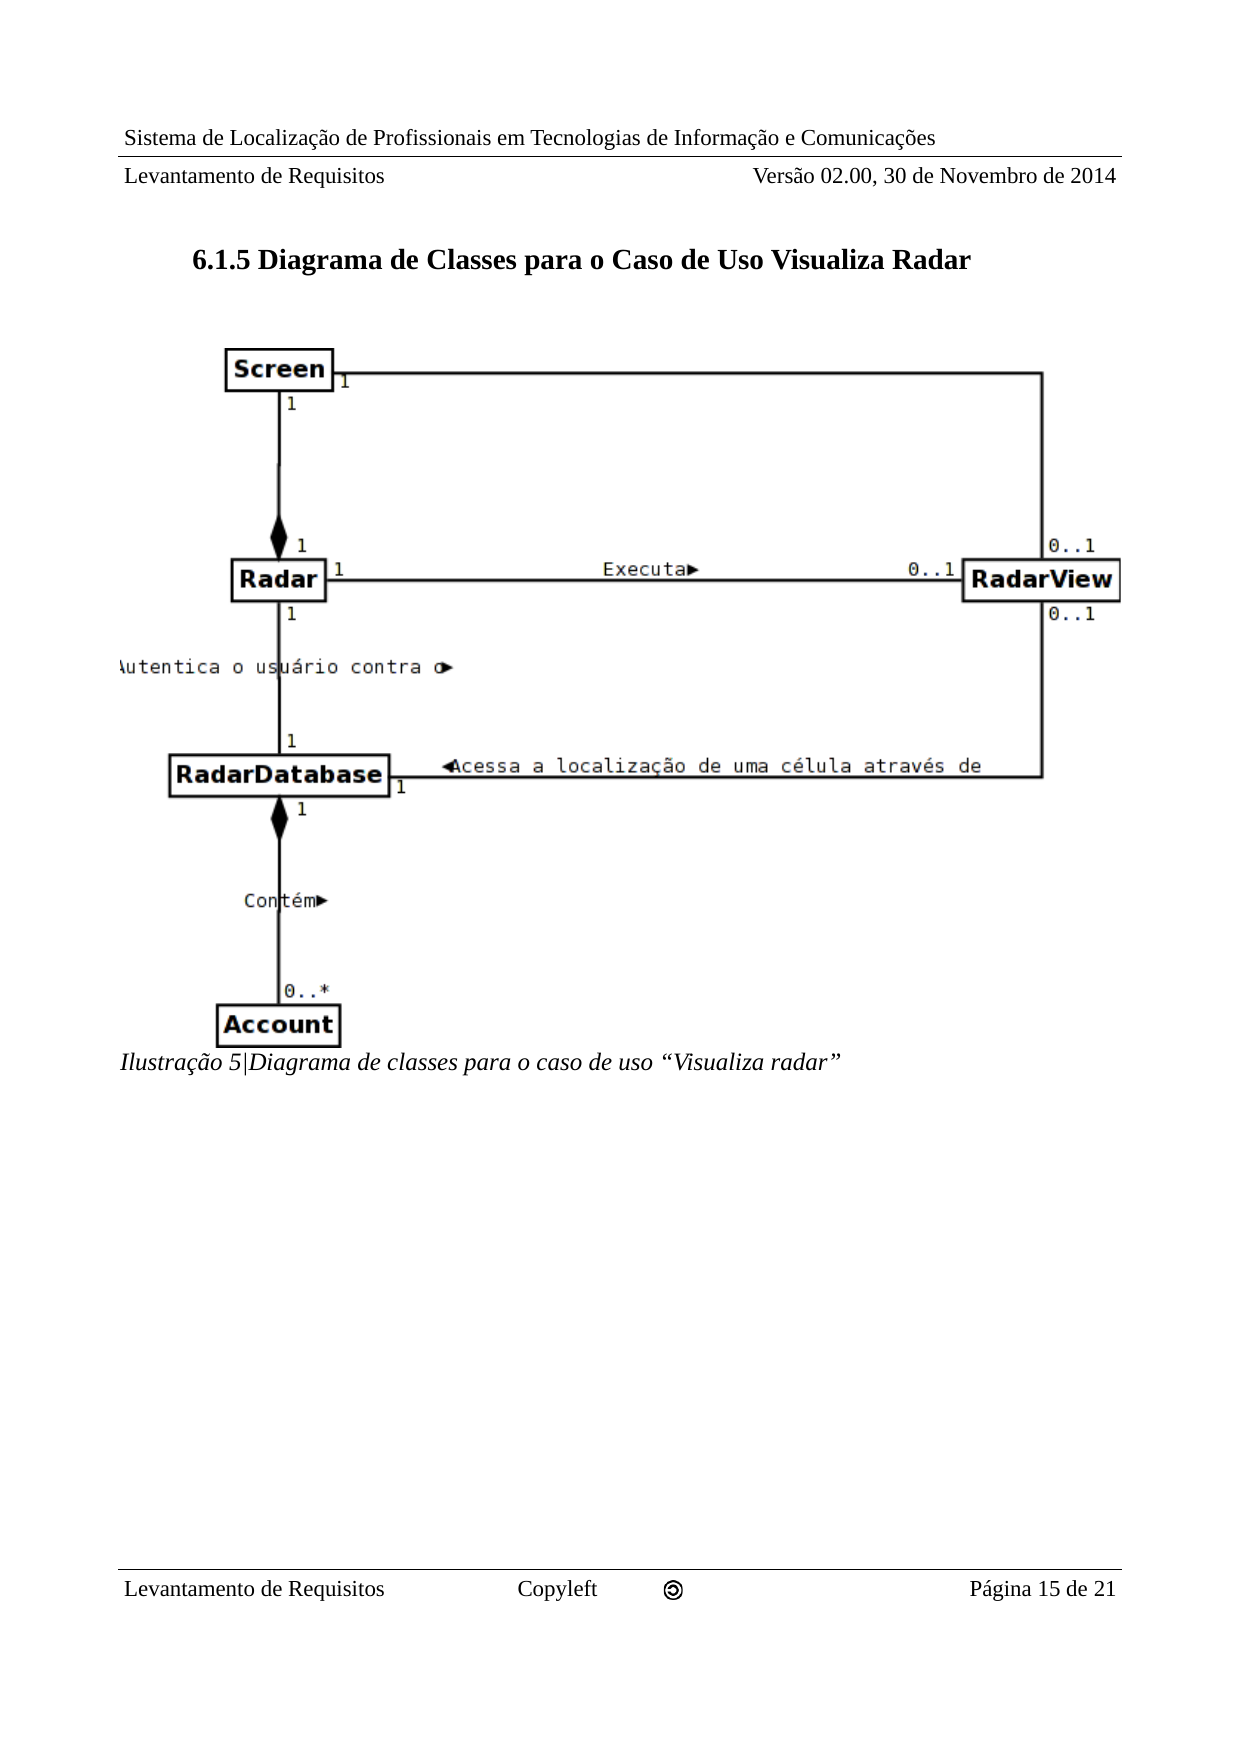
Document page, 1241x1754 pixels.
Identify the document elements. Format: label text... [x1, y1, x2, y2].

picture [120, 348, 1121, 1048]
subtitle 6.1.5 Diagrama de Classes para o Caso de Uso Visualiza Radar [192, 242, 1122, 309]
picture [663, 1580, 683, 1600]
text Ilustração 5|Diagrama de classes para o caso de uso “Visualiza radar” [120, 1048, 1121, 1076]
